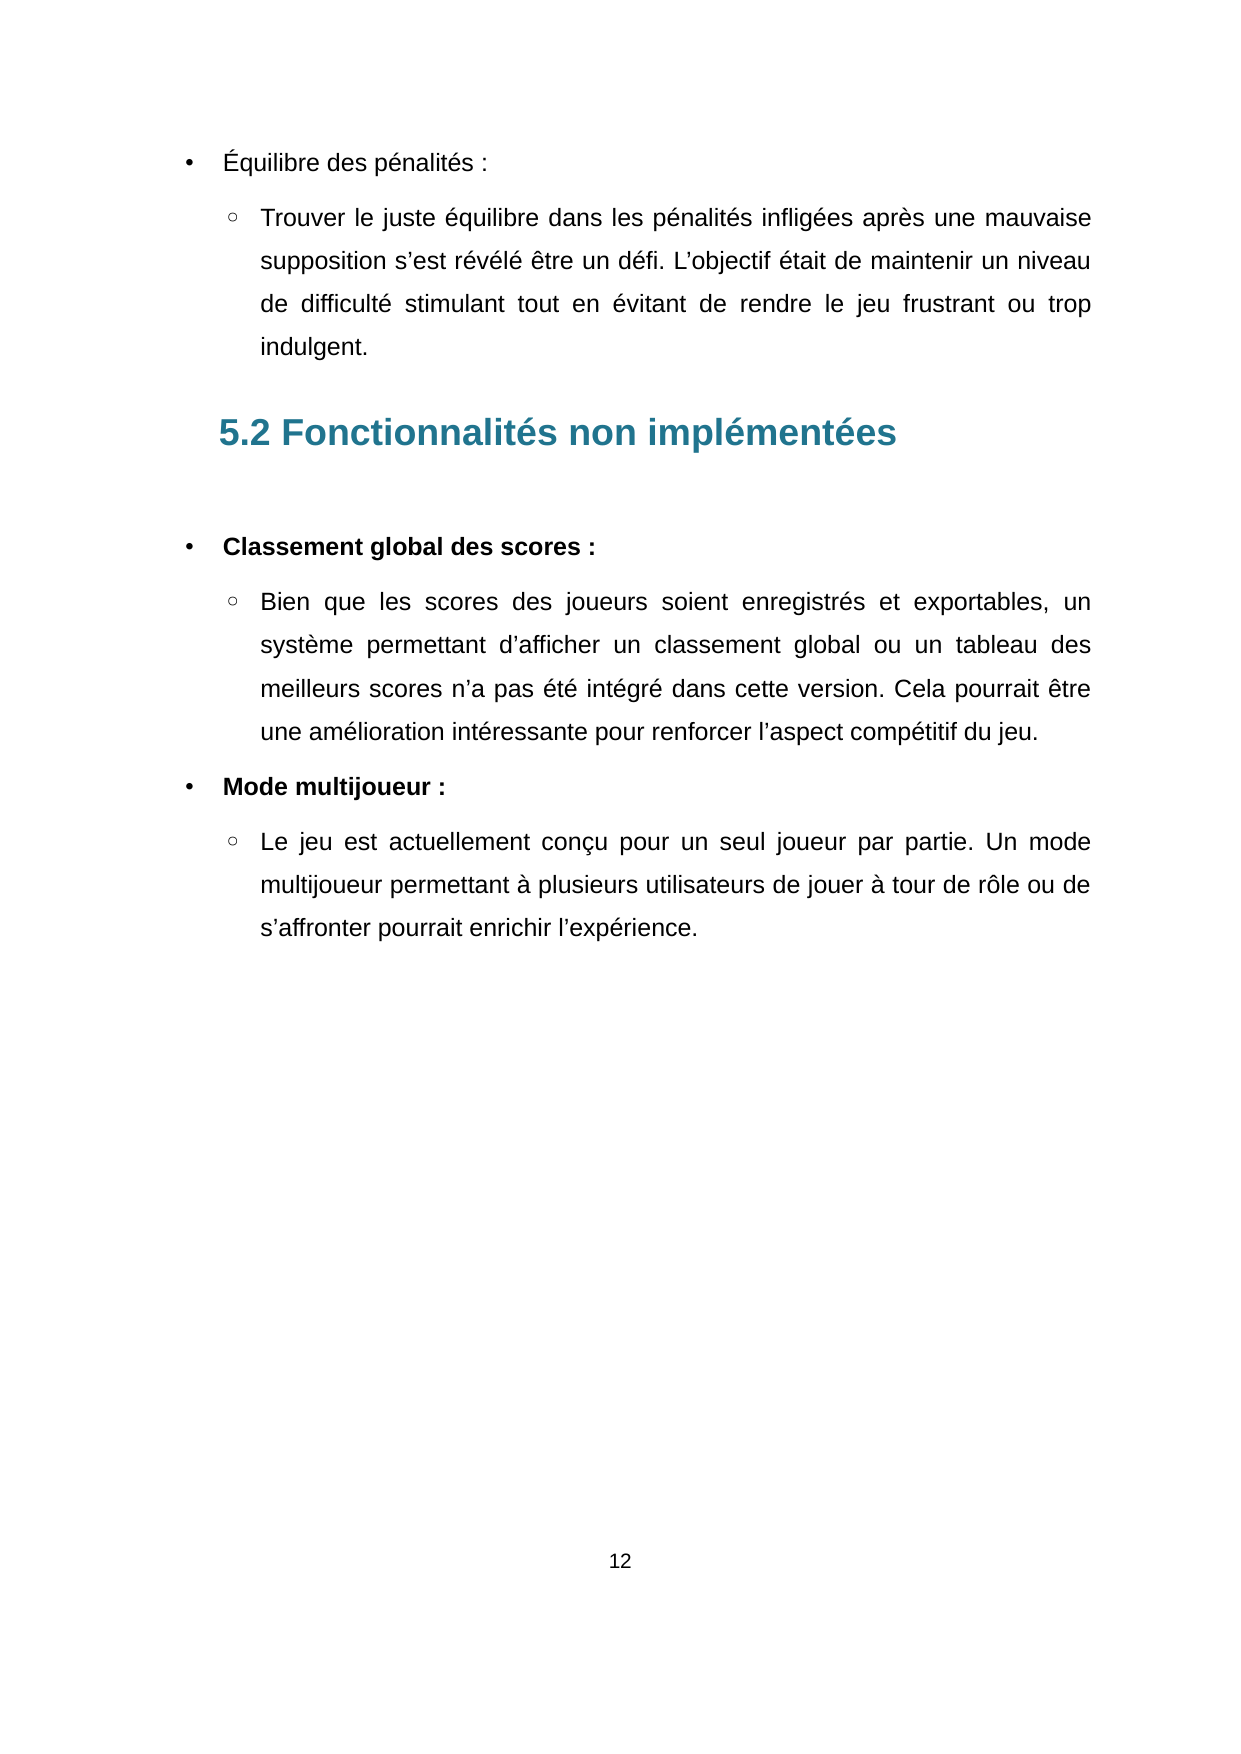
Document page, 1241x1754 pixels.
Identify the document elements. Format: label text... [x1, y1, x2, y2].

list Mode multijoueur : [185, 772, 1093, 801]
list Trouver le juste équilibre dans les pénalités infligées après une mauvaise supposition s’est révélé être un défi. L’objectif était de maintenir un niveau de difficulté stimulant tout en évitant de rendre le jeu frustrant ou trop indulgent. [223, 203, 1093, 361]
list Le jeu est actuellement conçu pour un seul joueur par partie. Un mode multijoueur permettant à plusieurs utilisateurs de jouer à tour de rôle ou de s’affronter pourrait enrichir l’expérience. [223, 827, 1093, 942]
list Équilibre des pénalités : [185, 148, 1093, 176]
list Bien que les scores des joueurs soient enregistrés et exportables, un système permettant d’afficher un classement global ou un tableau des meilleurs scores n’a pas été intégré dans cette version. Cela pourrait être une amélioration intéressante pour renforcer l’aspect compétitif du jeu. [223, 587, 1093, 746]
list Classement global des scores : [185, 532, 1093, 561]
subtitle Fonctionnalités non implémentées [189, 411, 1087, 454]
